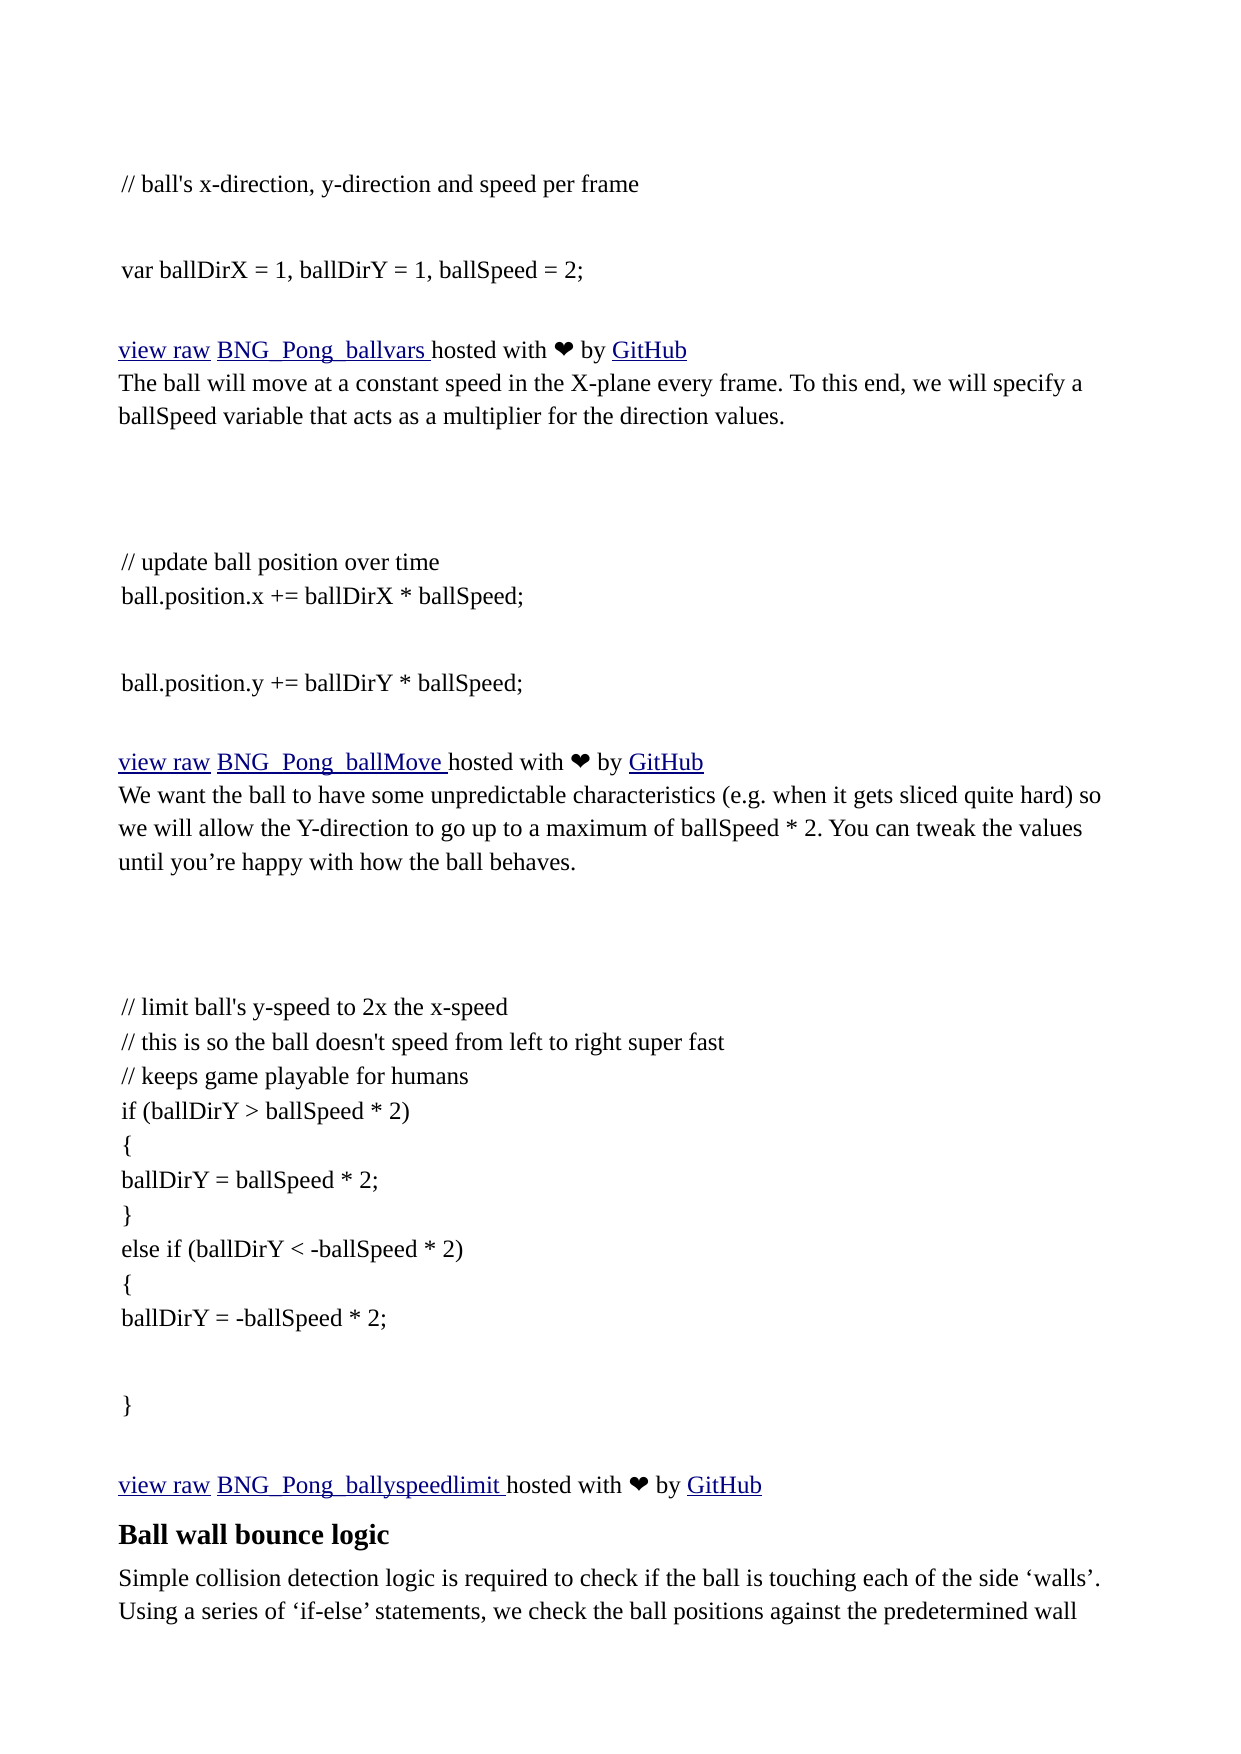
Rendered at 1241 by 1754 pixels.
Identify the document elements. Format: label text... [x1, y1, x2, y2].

table_header else if (ballDirY < -ballSpeed * 2) [118, 1231, 477, 1266]
text We want the ball to have some unpredictable characteristics (e.g. when it gets sliced quite hard) so we will allow the Y-direction to go up to a maximum of ballSpeed * 2. You can tweak the values until you’re happy with how the ball behaves. [118, 781, 1122, 875]
table_header var ballDirX = 1, ballDirY = 1, ballSpeed = 2; [118, 253, 598, 287]
text view raw BNG_Pong_ballyspeedlimit hosted with ❤ by GitHub [118, 1470, 1122, 1498]
table_header { [118, 1266, 148, 1301]
table_header ball.position.x += ballDirX * ballSpeed; [118, 578, 538, 613]
table_header } [118, 1388, 148, 1422]
table_header { [118, 1128, 148, 1162]
table_header ball.position.y += ballDirY * ballSpeed; [118, 665, 538, 700]
table_header // update ball position over time [118, 544, 452, 578]
table_header // this is so the ball doesn't speed from left to right super fast [118, 1024, 733, 1058]
text view raw BNG_Pong_ballvars hosted with ❤ by GitHub [118, 335, 1122, 364]
table_header ballDirY = ballSpeed * 2; [118, 1162, 393, 1197]
table_header // ball's x-direction, y-direction and speed per frame [118, 166, 652, 200]
table_header // keeps game playable for humans [118, 1059, 482, 1093]
text Simple collision detection logic is required to check if the ball is touching each of the side ‘walls’. Using a series of ‘if-else’ statements, we check the ball positions against the predetermined wall [118, 1563, 1122, 1625]
table_header // limit ball's y-speed to 2x the x-speed [118, 989, 520, 1024]
subtitle Ball wall bounce logic [118, 1517, 1122, 1551]
table_header if (ballDirY > ballSpeed * 2) [118, 1093, 424, 1128]
table_header ballDirY = -ballSpeed * 2; [118, 1301, 402, 1335]
text view raw BNG_Pong_ballMove hosted with ❤ by GitHub [118, 747, 1122, 776]
table_header } [118, 1197, 148, 1231]
text The ball will move at a constant speed in the X-plane every frame. To this end, we will specify a ballSpeed variable that acts as a multiplier for the direction values. [118, 368, 1122, 430]
